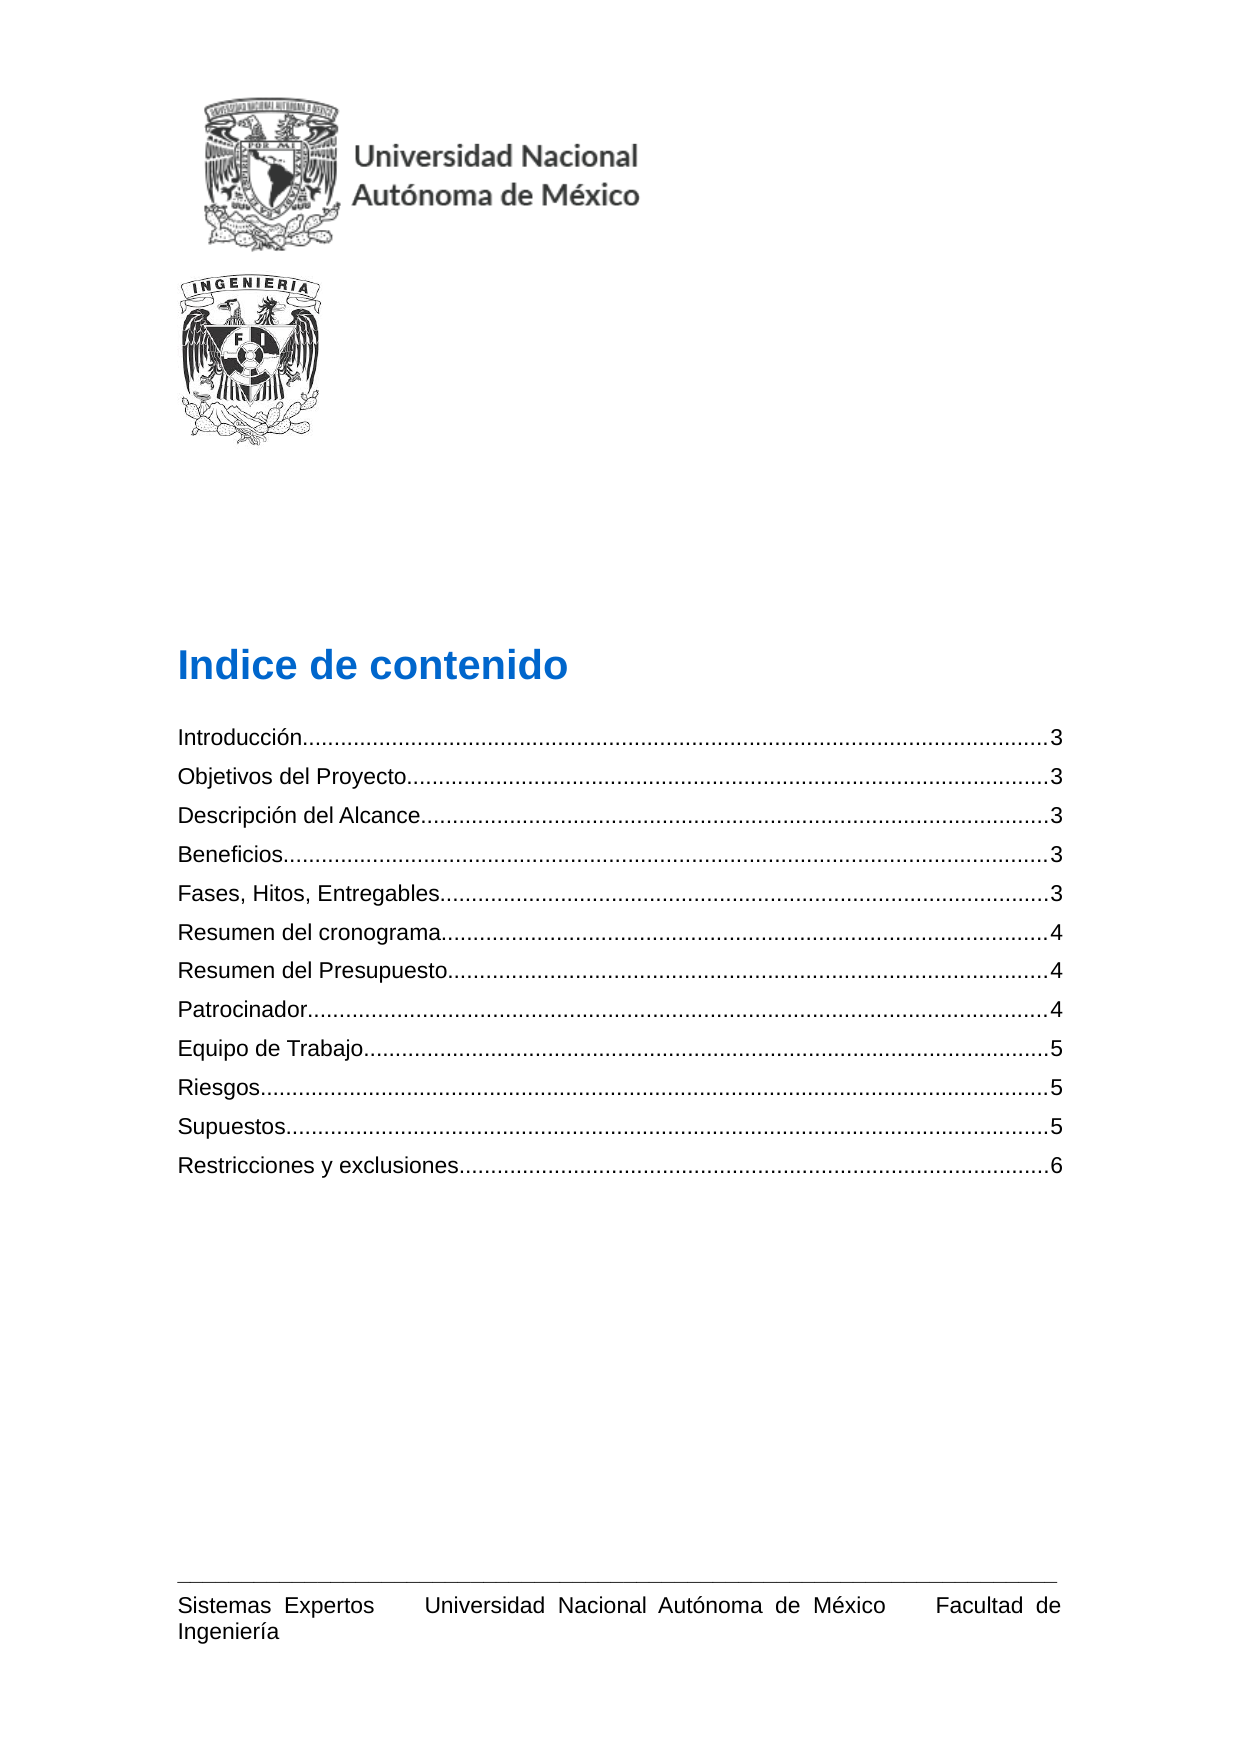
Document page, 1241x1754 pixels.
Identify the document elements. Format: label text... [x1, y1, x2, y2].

text Descripción del Alcance 3 [177, 802, 1063, 828]
text Beneficios 3 [177, 841, 1063, 867]
text Equipo de Trabajo 5 [177, 1035, 1063, 1061]
text Riesgos 5 [177, 1074, 1063, 1100]
text Introducción 3 [177, 724, 1063, 751]
text Indice de contenido [177, 640, 1063, 688]
text Resumen del Presupuesto 4 [177, 957, 1063, 984]
text Restricciones y exclusiones 6 [177, 1152, 1063, 1178]
text Supuestos 5 [177, 1113, 1063, 1139]
text Fases, Hitos, Entregables 3 [177, 879, 1063, 906]
text Patrocinador 4 [177, 996, 1063, 1022]
text Resumen del cronograma 4 [177, 918, 1063, 945]
text Objetivos del Proyecto 3 [177, 763, 1063, 789]
